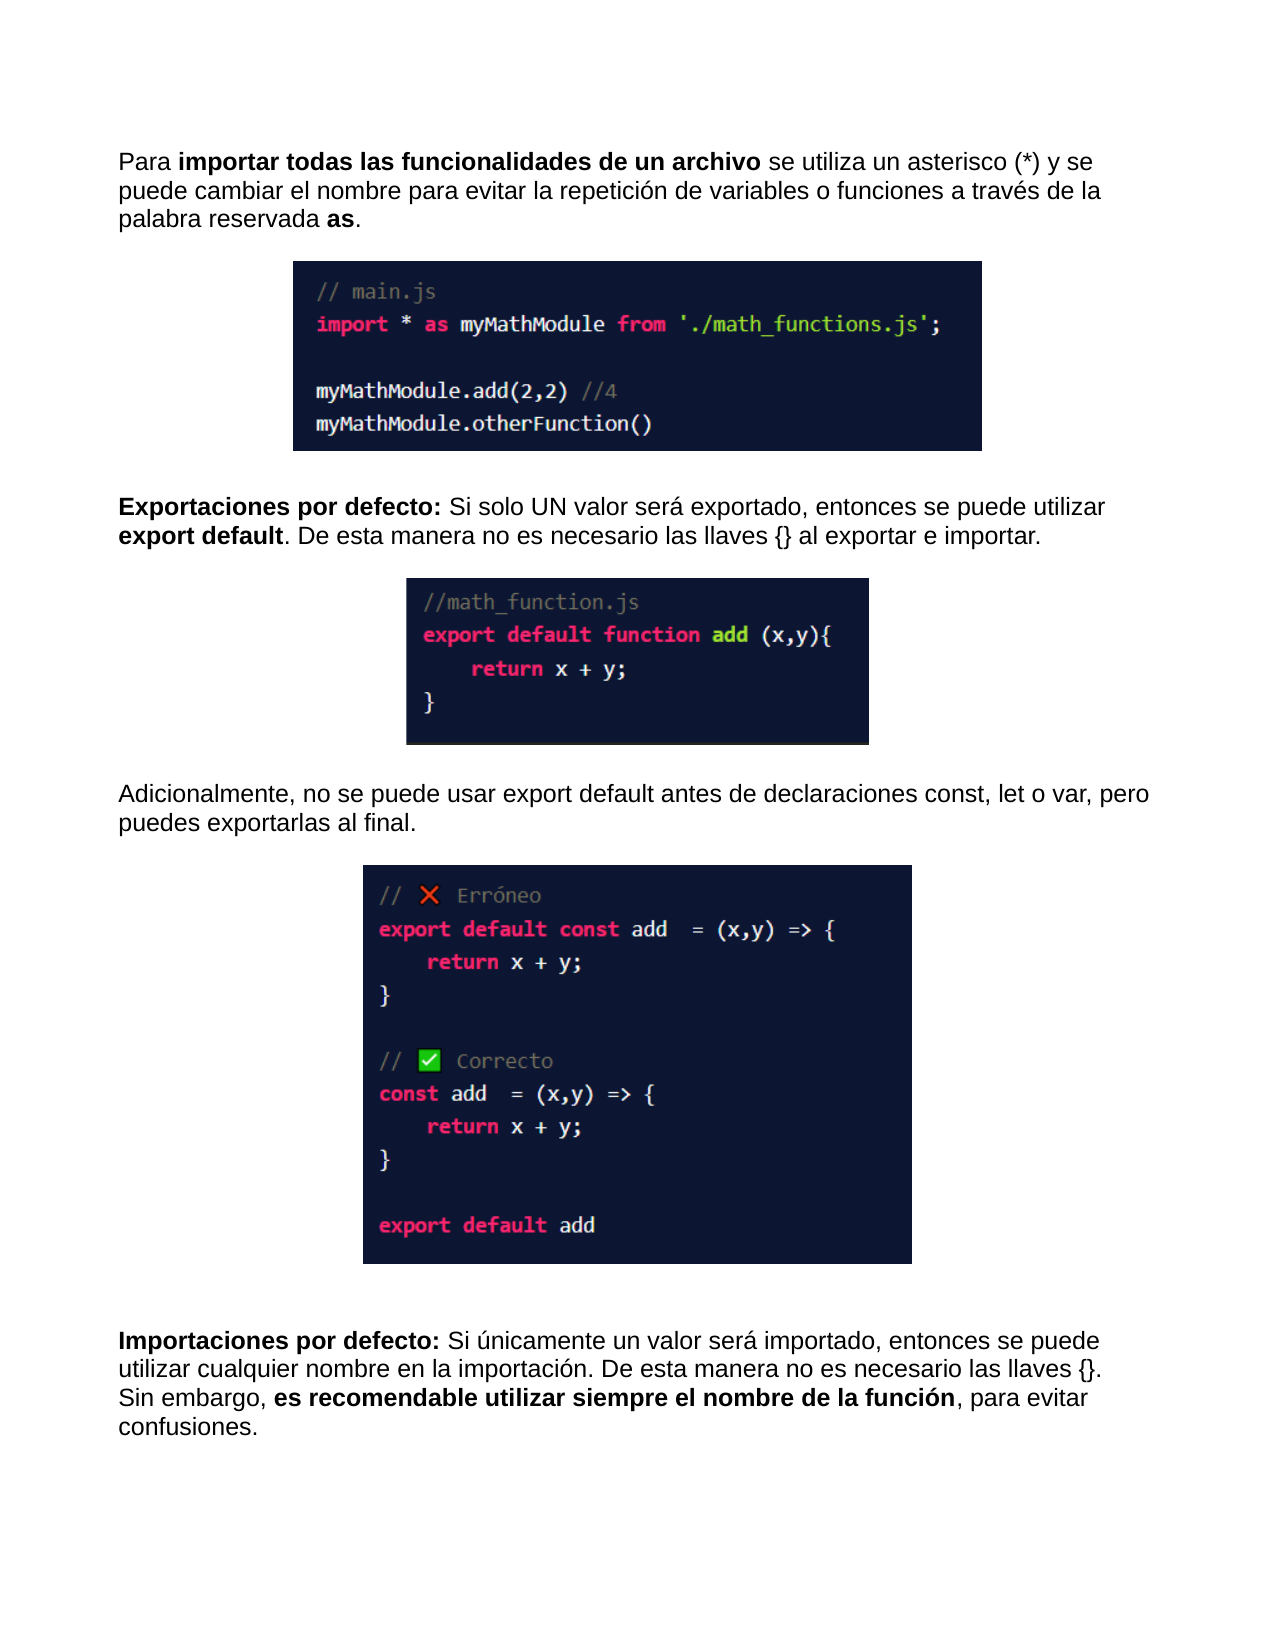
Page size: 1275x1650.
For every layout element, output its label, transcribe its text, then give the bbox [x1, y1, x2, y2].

text Importaciones por defecto: Si únicamente un valor será importado, entonces se puede utilizar cualquier nombre en la importación. De esta manera no es necesario las llaves {}. [118, 1326, 1157, 1383]
text Para importar todas las funcionalidades de un archivo se utiliza un asterisco (*) y se puede cambiar el nombre para evitar la repetición de variables o funciones a través de la palabra reservada as. [118, 147, 1157, 233]
text Exportaciones por defecto: Si solo UN valor será exportado, entonces se puede utilizar export default. De esta manera no es necesario las llaves {} al exportar e importar. [118, 492, 1157, 549]
text Adicionalmente, no se puede usar export default antes de declaraciones const, let o var, pero puedes exportarlas al final. [118, 779, 1157, 837]
text Sin embargo, es recomendable utilizar siempre el nombre de la función, para evitar confusiones. [118, 1383, 1157, 1441]
picture [293, 261, 982, 451]
picture [363, 865, 912, 1264]
picture [406, 578, 869, 745]
